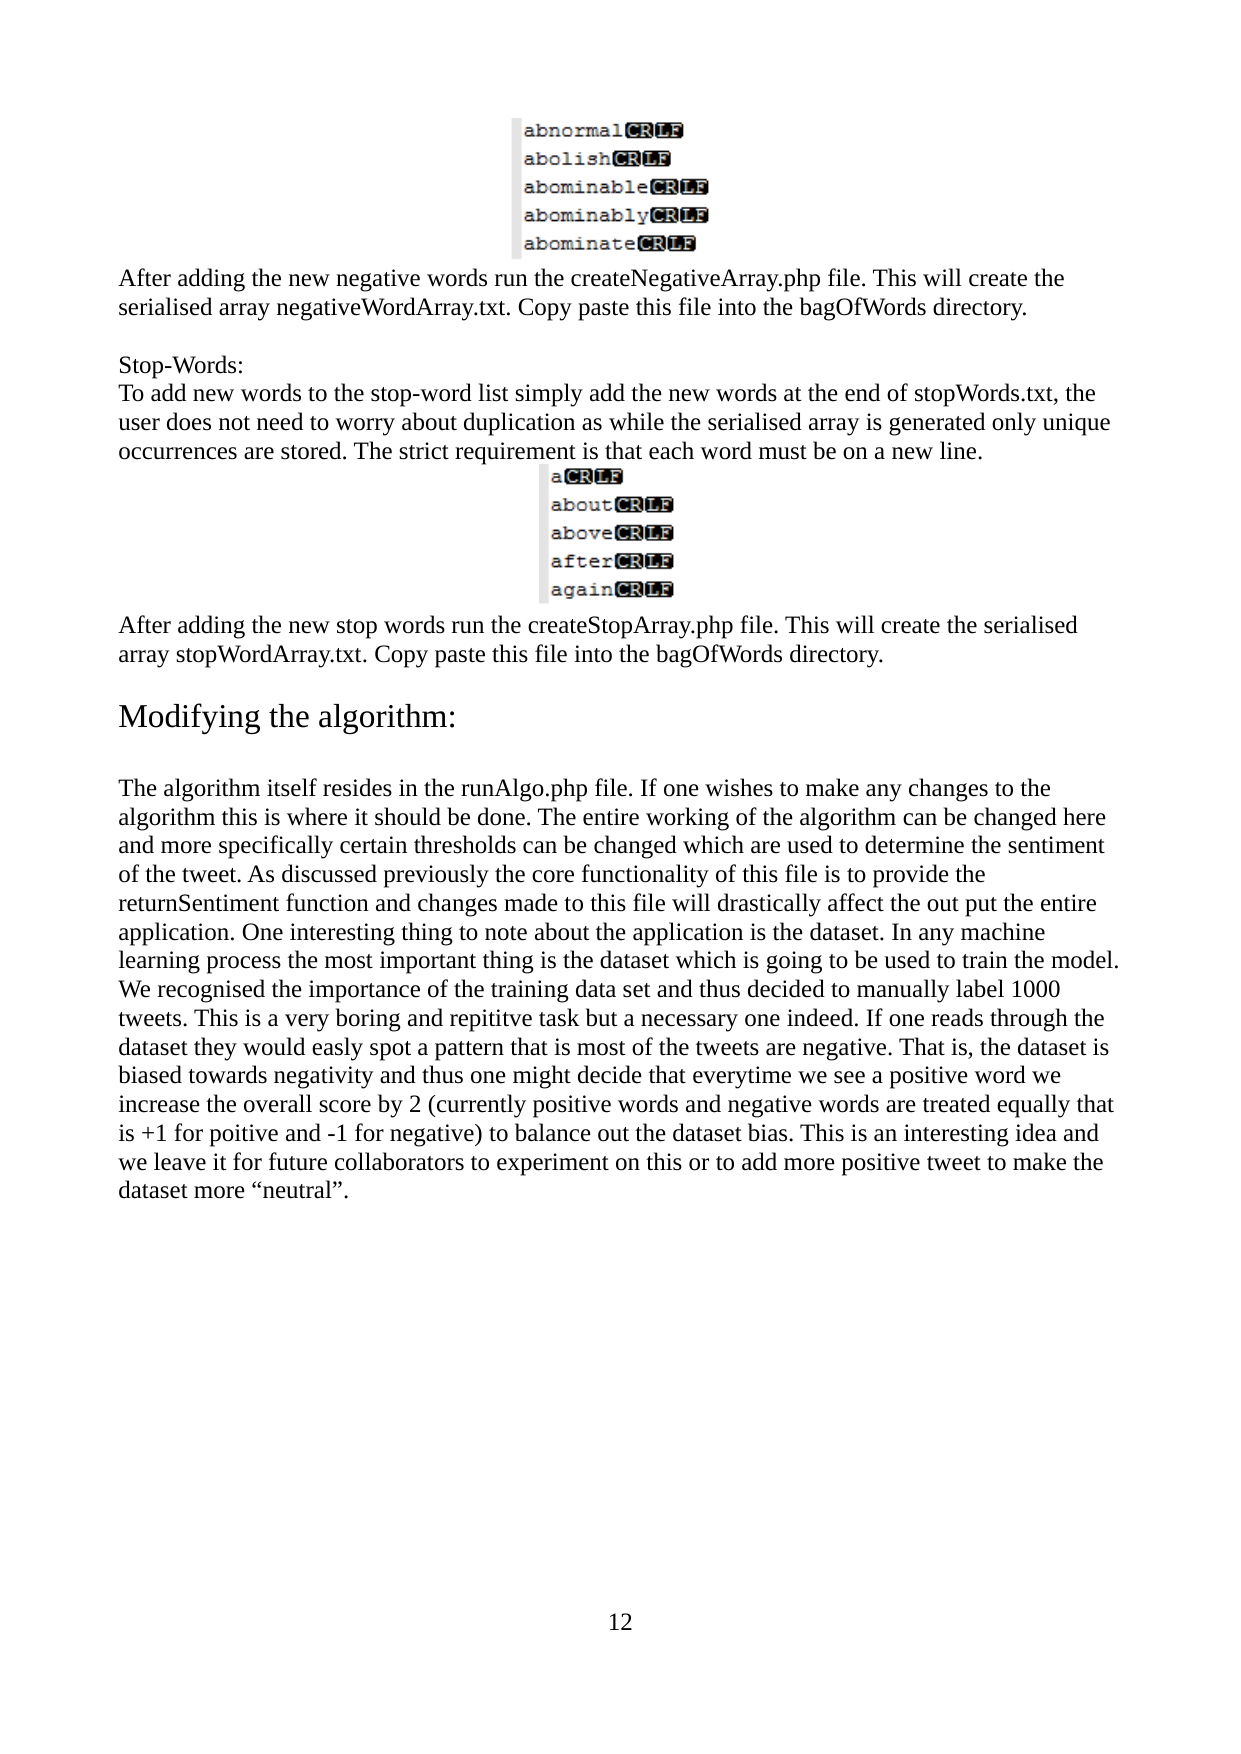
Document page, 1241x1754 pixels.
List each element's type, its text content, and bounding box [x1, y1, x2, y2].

text After adding the new negative words run the createNegativeArray.php file. This will create the serialised array negativeWordArray.txt. Copy paste this file into the bagOfWords directory. [118, 118, 1122, 321]
text Modifying the algorithm: [118, 696, 1122, 734]
text To add new words to the stop-word list simply add the new words at the end of stopWords.txt, the user does not need to worry about duplication as while the serialised array is generated only unique occurrences are stored. The strict requirement is that each word must be on a new line. [118, 378, 1122, 465]
picture [538, 464, 702, 610]
text Stop-Words: [118, 350, 1122, 378]
text The algorithm itself resides in the runAlgo.php file. If one wishes to make any changes to the algorithm this is where it should be done. The entire working of the algorithm can be changed here and more specifically certain thresholds can be changed which are used to determine the sentiment of the tweet. As discussed previously the core functionality of this file is to provide the returnSentiment function and changes made to this file will drastically affect the out put the entire application. One interesting thing to note about the application is the dataset. In any machine learning process the most important thing is the dataset which is going to be used to train the model. We recognised the importance of the training data set and thus decided to manually label 1000 tweets. This is a very boring and repititve task but a necessary one indeed. If one reads through the dataset they would easly spot a pattern that is most of the tweets are negative. That is, the dataset is biased towards negativity and thus one might decide that everytime we see a positive word we increase the overall score by 2 (currently positive words and negative words are treated equally that is +1 for poitive and -1 for negative) to balance out the dataset bias. This is an interesting idea and we leave it for future collaborators to experiment on this or to add more positive tweet to make the dataset more “neutral”. [118, 773, 1122, 1204]
picture [511, 118, 729, 264]
text After adding the new stop words run the createStopArray.php file. This will create the serialised array stopWordArray.txt. Copy paste this file into the bagOfWords directory. [118, 465, 1122, 667]
